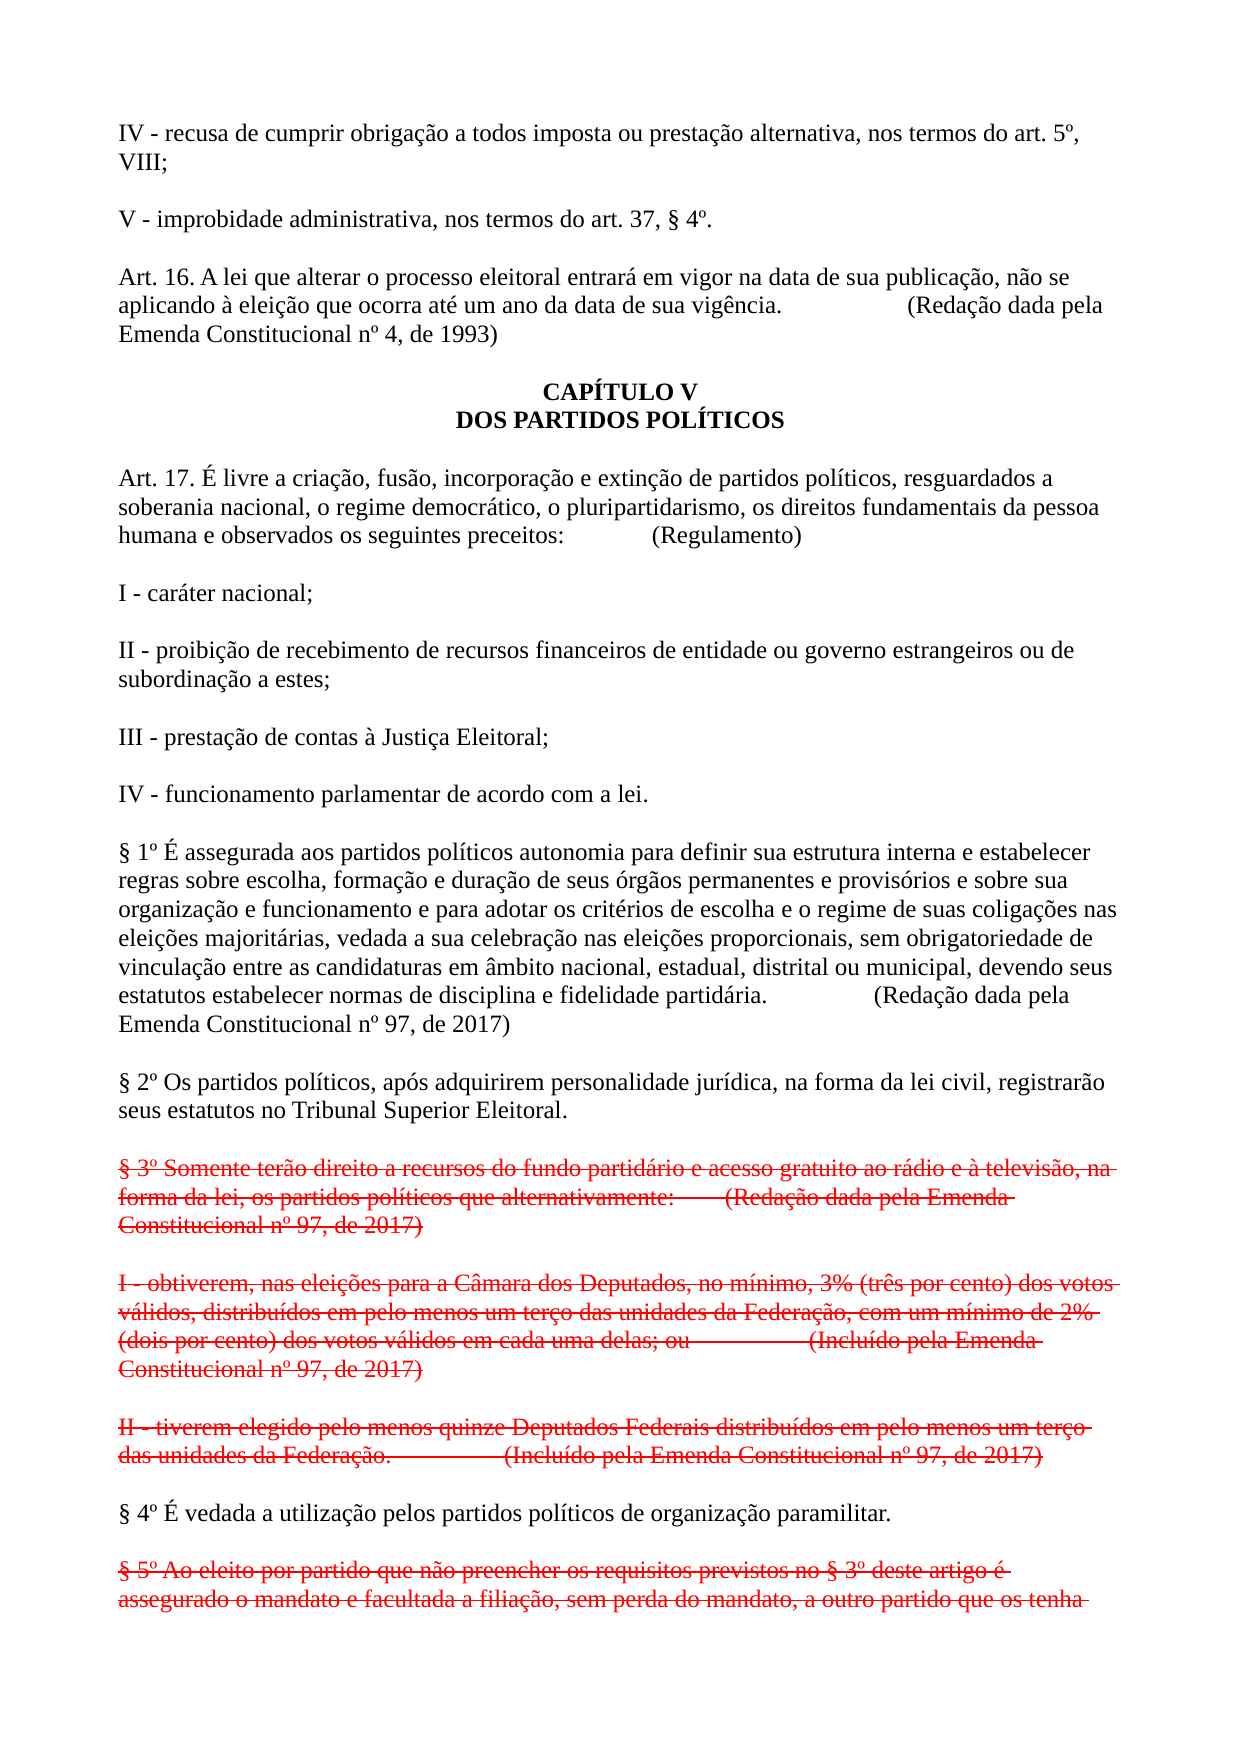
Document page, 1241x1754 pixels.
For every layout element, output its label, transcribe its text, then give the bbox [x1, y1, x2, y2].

text Art. 16. A lei que alterar o processo eleitoral entrará em vigor na data de sua publicação, não se aplicando à eleição que ocorra até um ano da data de sua vigência. (Redação dada pela Emenda Constitucional nº 4, de 1993) [118, 262, 1122, 348]
text CAPÍTULO V [118, 377, 1122, 406]
text § 5º Ao eleito por partido que não preencher os requisitos previstos no § 3º deste artigo é assegurado o mandato e facultada a filiação, sem perda do mandato, a outro partido que os tenha [118, 1556, 1122, 1613]
text V - improbidade administrativa, nos termos do art. 37, § 4º. [118, 204, 1122, 233]
text I - obtiverem, nas eleições para a Câmara dos Deputados, no mínimo, 3% (três por cento) dos votos válidos, distribuídos em pelo menos um terço das unidades da Federação, com um mínimo de 2% (dois por cento) dos votos válidos em cada uma delas; ou (Incluído pela Emenda Constitucional nº 97, de 2017) [118, 1268, 1122, 1383]
text DOS PARTIDOS POLÍTICOS [118, 406, 1122, 434]
text § 2º Os partidos políticos, após adquirirem personalidade jurídica, na forma da lei civil, registrarão seus estatutos no Tribunal Superior Eleitoral. [118, 1067, 1122, 1124]
text Art. 17. É livre a criação, fusão, incorporação e extinção de partidos políticos, resguardados a soberania nacional, o regime democrático, o pluripartidarismo, os direitos fundamentais da pessoa humana e observados os seguintes preceitos: (Regulamento) [118, 463, 1122, 549]
text IV - recusa de cumprir obrigação a todos imposta ou prestação alternativa, nos termos do art. 5º, VIII; [118, 118, 1122, 176]
text I - caráter nacional; [118, 578, 1122, 607]
text § 1º É assegurada aos partidos políticos autonomia para definir sua estrutura interna e estabelecer regras sobre escolha, formação e duração de seus órgãos permanentes e provisórios e sobre sua organização e funcionamento e para adotar os critérios de escolha e o regime de suas coligações nas eleições majoritárias, vedada a sua celebração nas eleições proporcionais, sem obrigatoriedade de vinculação entre as candidaturas em âmbito nacional, estadual, distrital ou municipal, devendo seus estatutos estabelecer normas de disciplina e fidelidade partidária. (Redação dada pela Emenda Constitucional nº 97, de 2017) [118, 837, 1122, 1038]
text § 4º É vedada a utilização pelos partidos políticos de organização paramilitar. [118, 1498, 1122, 1527]
text IV - funcionamento parlamentar de acordo com a lei. [118, 779, 1122, 808]
text § 3º Somente terão direito a recursos do fundo partidário e acesso gratuito ao rádio e à televisão, na forma da lei, os partidos políticos que alternativamente: (Redação dada pela Emenda Constitucional nº 97, de 2017) [118, 1153, 1122, 1239]
text III - prestação de contas à Justiça Eleitoral; [118, 722, 1122, 751]
text II - proibição de recebimento de recursos financeiros de entidade ou governo estrangeiros ou de subordinação a estes; [118, 636, 1122, 693]
text II - tiverem elegido pelo menos quinze Deputados Federais distribuídos em pelo menos um terço das unidades da Federação. (Incluído pela Emenda Constitucional nº 97, de 2017) [118, 1412, 1122, 1469]
